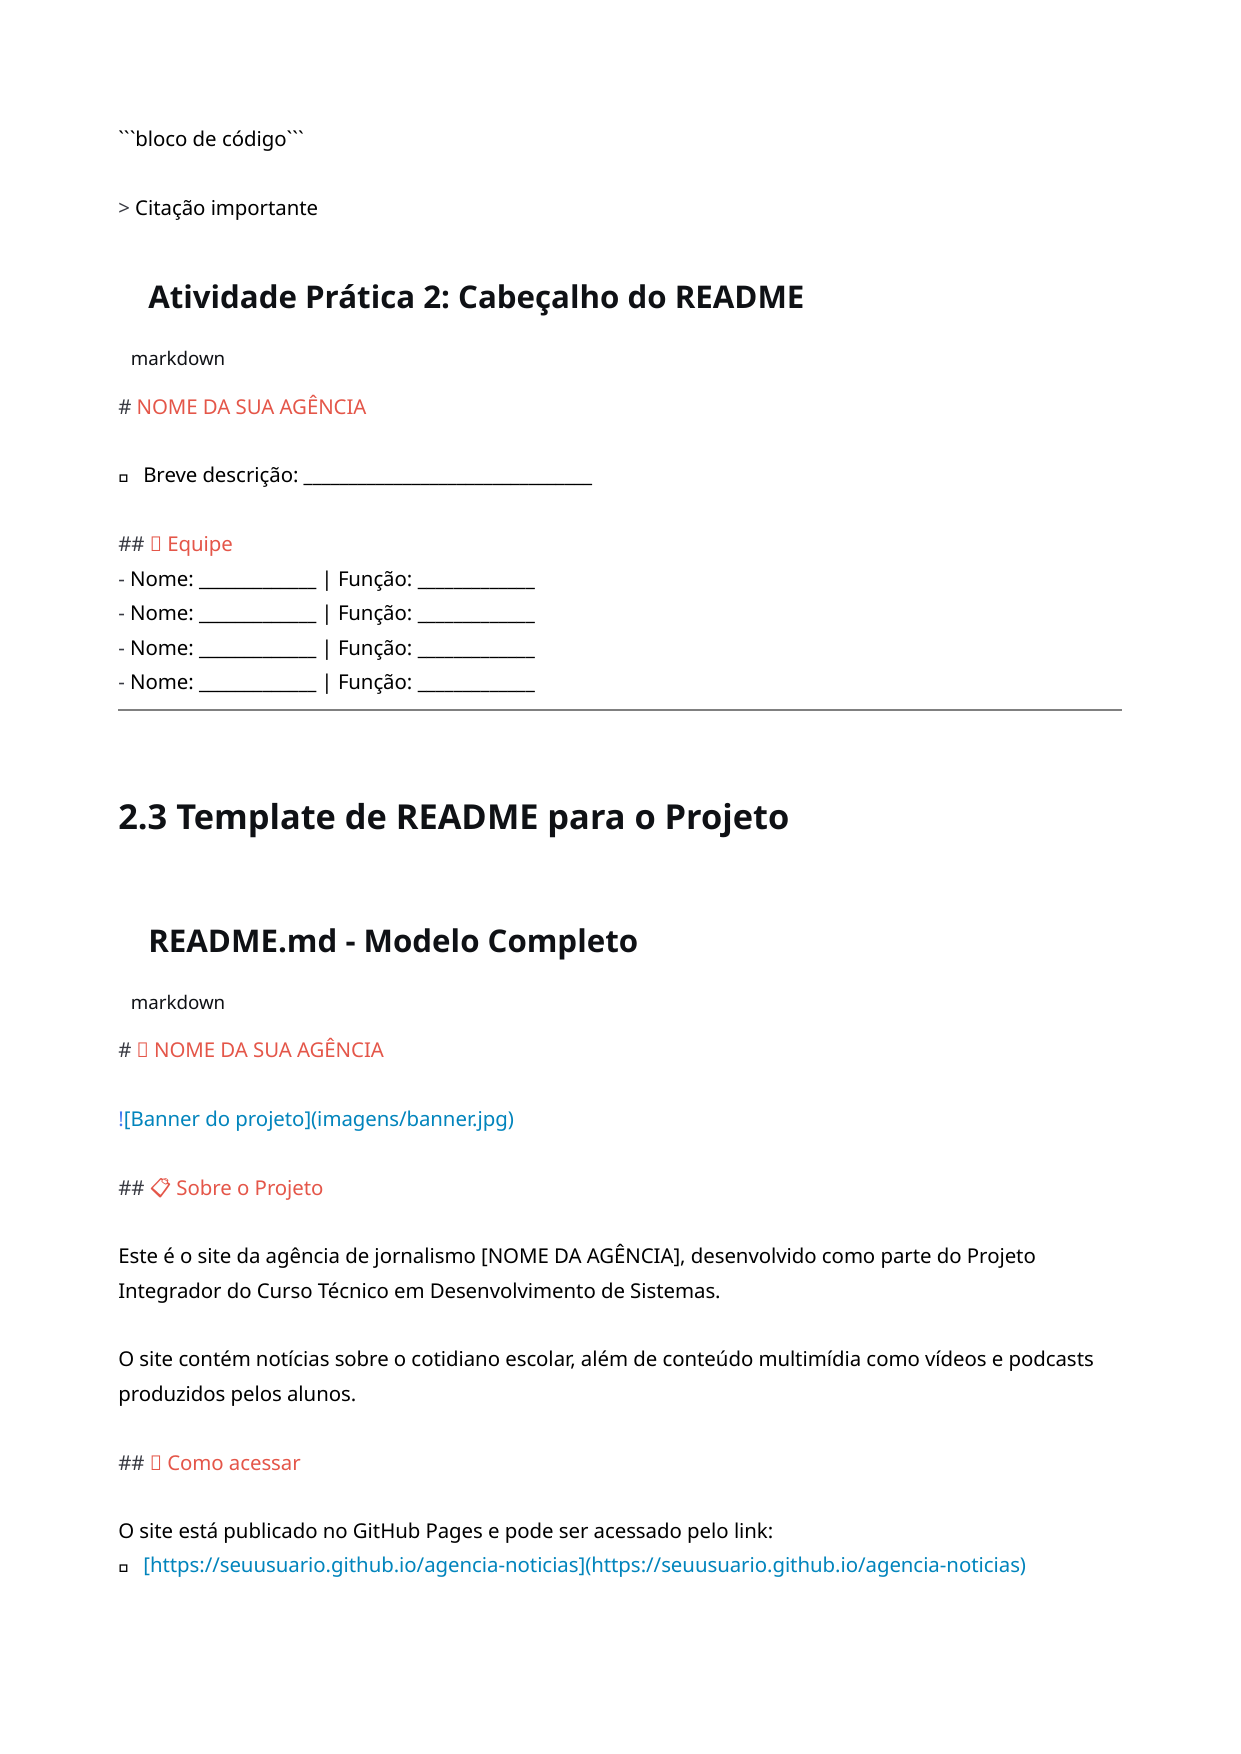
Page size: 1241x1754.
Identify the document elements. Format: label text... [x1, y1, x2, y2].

text > Citação importante [118, 187, 1122, 221]
text ```bloco de código``` [118, 118, 1122, 152]
subtitle 🎯 Atividade Prática 2: Cabeçalho do README [118, 271, 1122, 318]
text # 📰 NOME DA SUA AGÊNCIA [118, 1029, 1122, 1063]
text ![Banner do projeto](imagens/banner.jpg) [118, 1098, 1122, 1132]
text ## 👥 Equipe [118, 523, 1122, 558]
text ## 📋 Sobre o Projeto [118, 1167, 1122, 1201]
text - Nome: _____________ | Função: _____________ [118, 558, 1122, 592]
text markdown [131, 343, 1122, 371]
text - Nome: _____________ | Função: _____________ [118, 592, 1122, 626]
subtitle 2.3 Template de README para o Projeto [118, 789, 1122, 839]
text O site contém notícias sobre o cotidiano escolar, além de conteúdo multimídia como vídeos e podcasts produzidos pelos alunos. [118, 1338, 1122, 1407]
text - Nome: _____________ | Função: _____________ [118, 626, 1122, 661]
subtitle 📄 README.md - Modelo Completo [118, 914, 1122, 961]
text markdown [131, 986, 1122, 1014]
text 📰 Breve descrição: ________________________________ [118, 454, 1122, 489]
text ## 🚀 Como acessar [118, 1442, 1122, 1476]
text O site está publicado no GitHub Pages e pode ser acessado pelo link: [118, 1510, 1122, 1545]
text - Nome: _____________ | Função: _____________ [118, 661, 1122, 695]
text # NOME DA SUA AGÊNCIA [118, 386, 1122, 420]
text Este é o site da agência de jornalismo [NOME DA AGÊNCIA], desenvolvido como parte do Projeto Integrador do Curso Técnico em Desenvolvimento de Sistemas. [118, 1235, 1122, 1304]
text 🔗 [https://seuusuario.github.io/agencia-noticias](https://seuusuario.github.io/agencia-noticias) [118, 1545, 1122, 1579]
